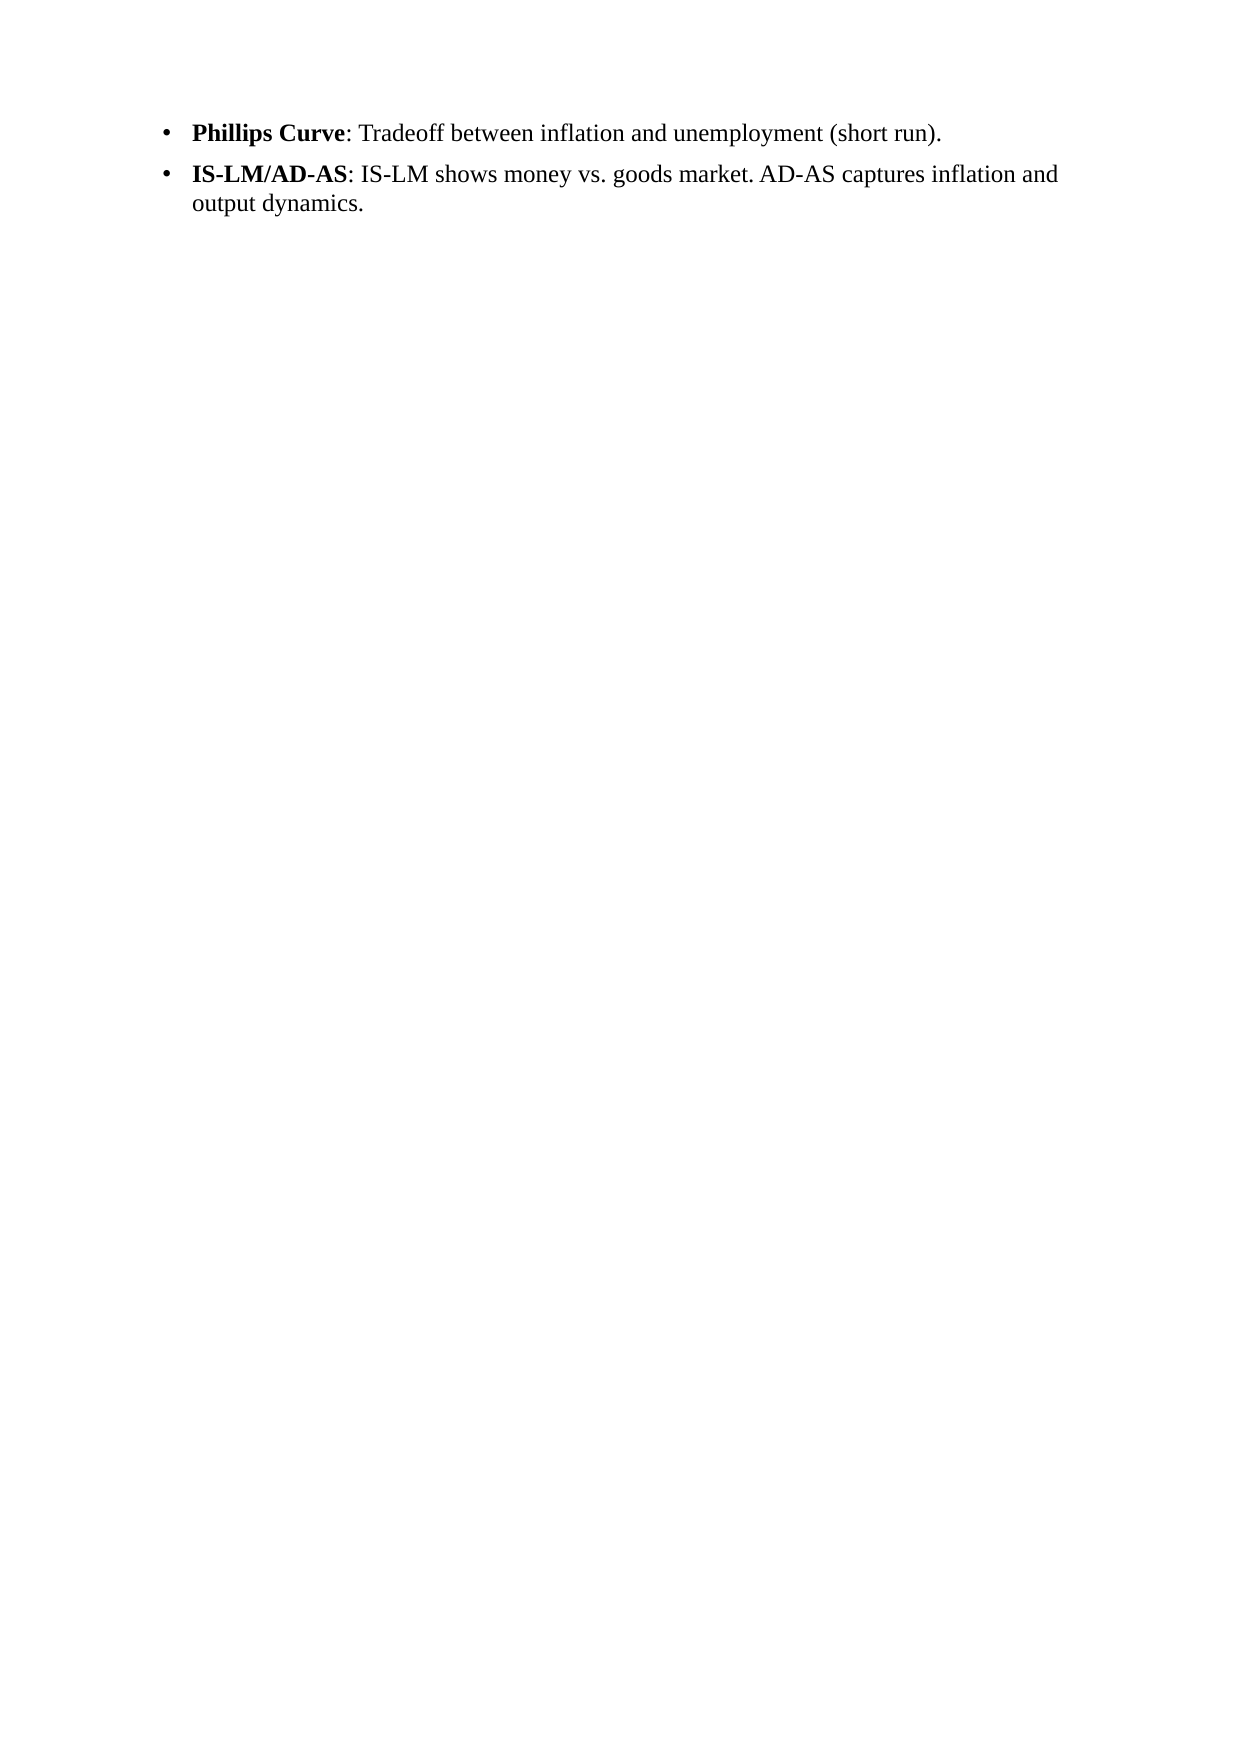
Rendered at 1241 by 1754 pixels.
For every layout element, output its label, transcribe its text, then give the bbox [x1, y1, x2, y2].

list Phillips Curve: Tradeoff between inflation and unemployment (short run). [162, 118, 1122, 147]
list IS-LM/AD-AS: IS-LM shows money vs. goods market. AD-AS captures inflation and output dynamics. [162, 159, 1122, 217]
